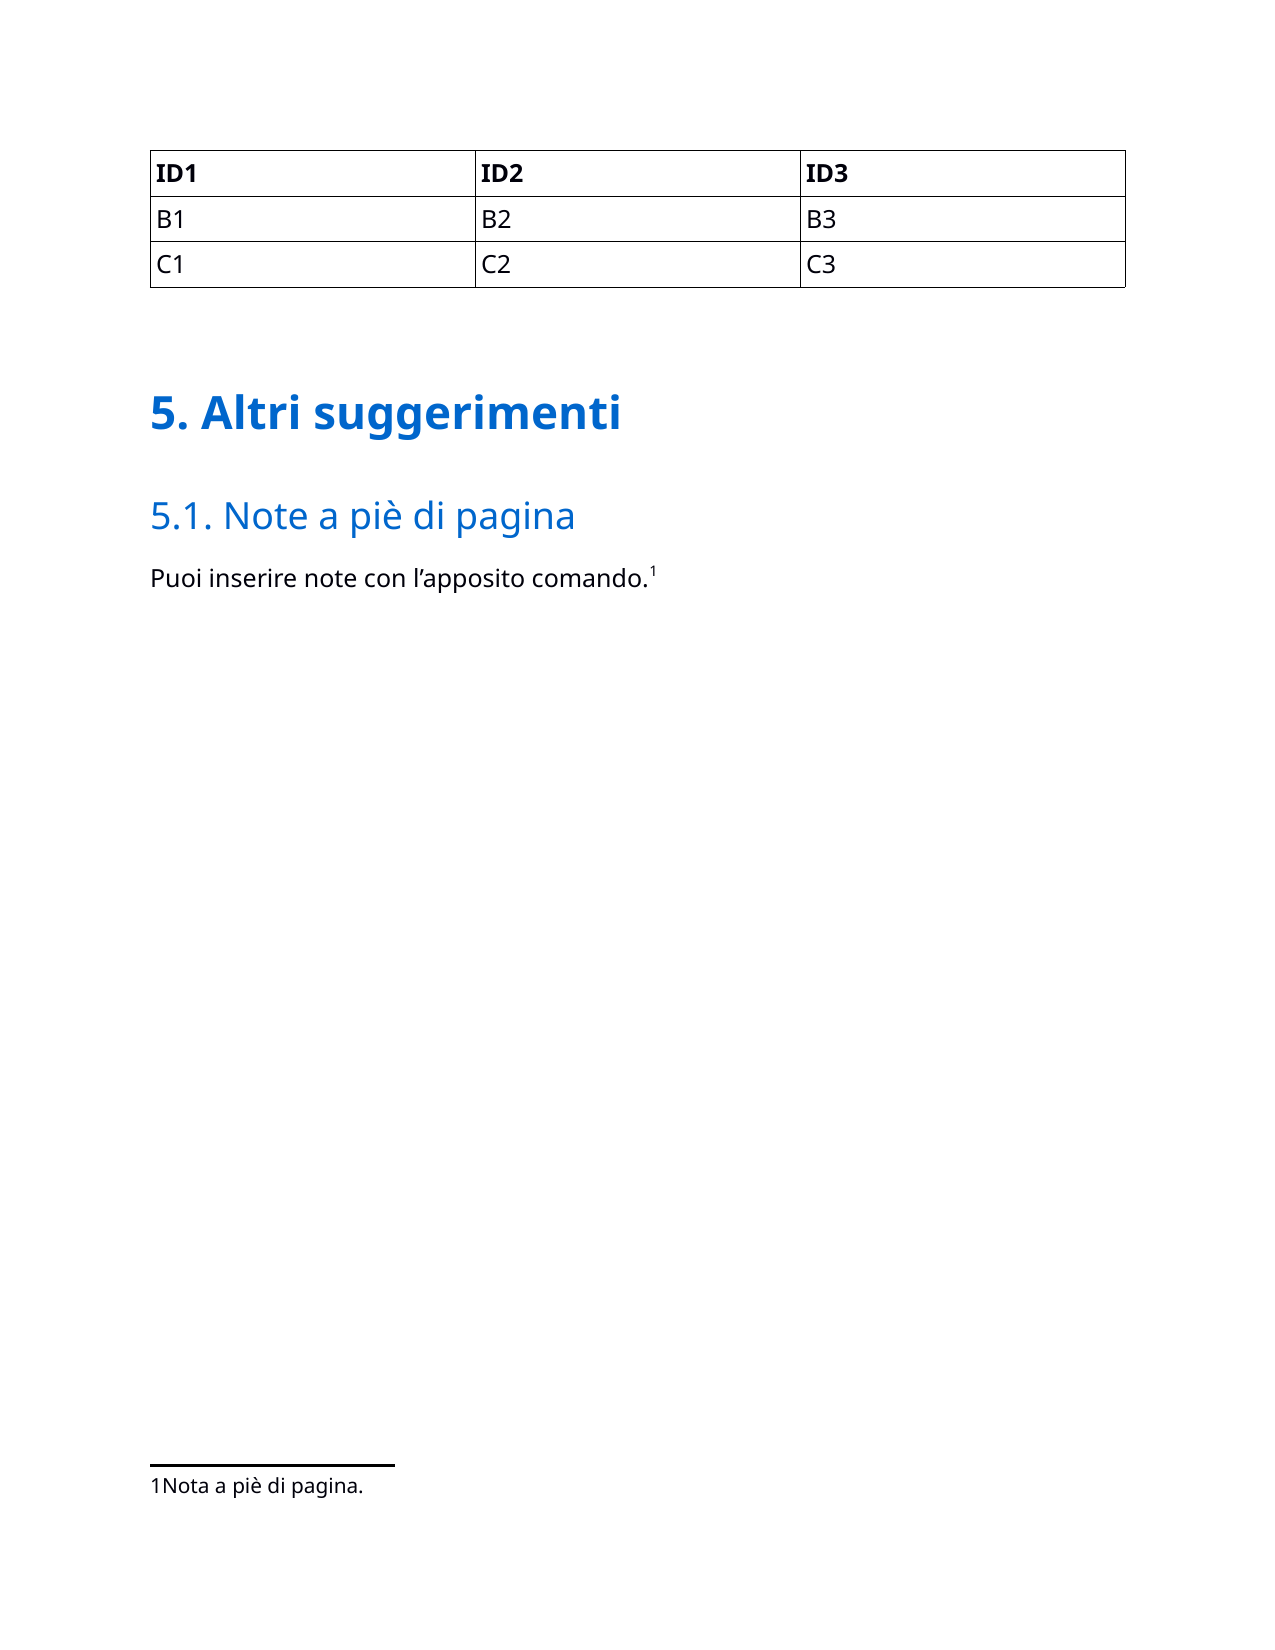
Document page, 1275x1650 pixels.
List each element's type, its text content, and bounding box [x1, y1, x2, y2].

table_cell C3 [801, 242, 1125, 287]
table_header ID3 [801, 151, 1125, 196]
text Nota a piè di pagina. [150, 1472, 1125, 1500]
table_cell B2 [476, 197, 800, 241]
subtitle 5. Altri suggerimenti [150, 380, 1125, 443]
text Puoi inserire note con l’apposito comando. [150, 561, 1125, 595]
table_cell B1 [151, 197, 475, 241]
table_header ID1 [151, 151, 475, 196]
table_header ID2 [476, 151, 800, 196]
table_cell C2 [476, 242, 800, 287]
table_cell B3 [801, 197, 1125, 241]
subtitle 5.1. Note a piè di pagina [150, 489, 1125, 541]
table_cell C1 [151, 242, 475, 287]
